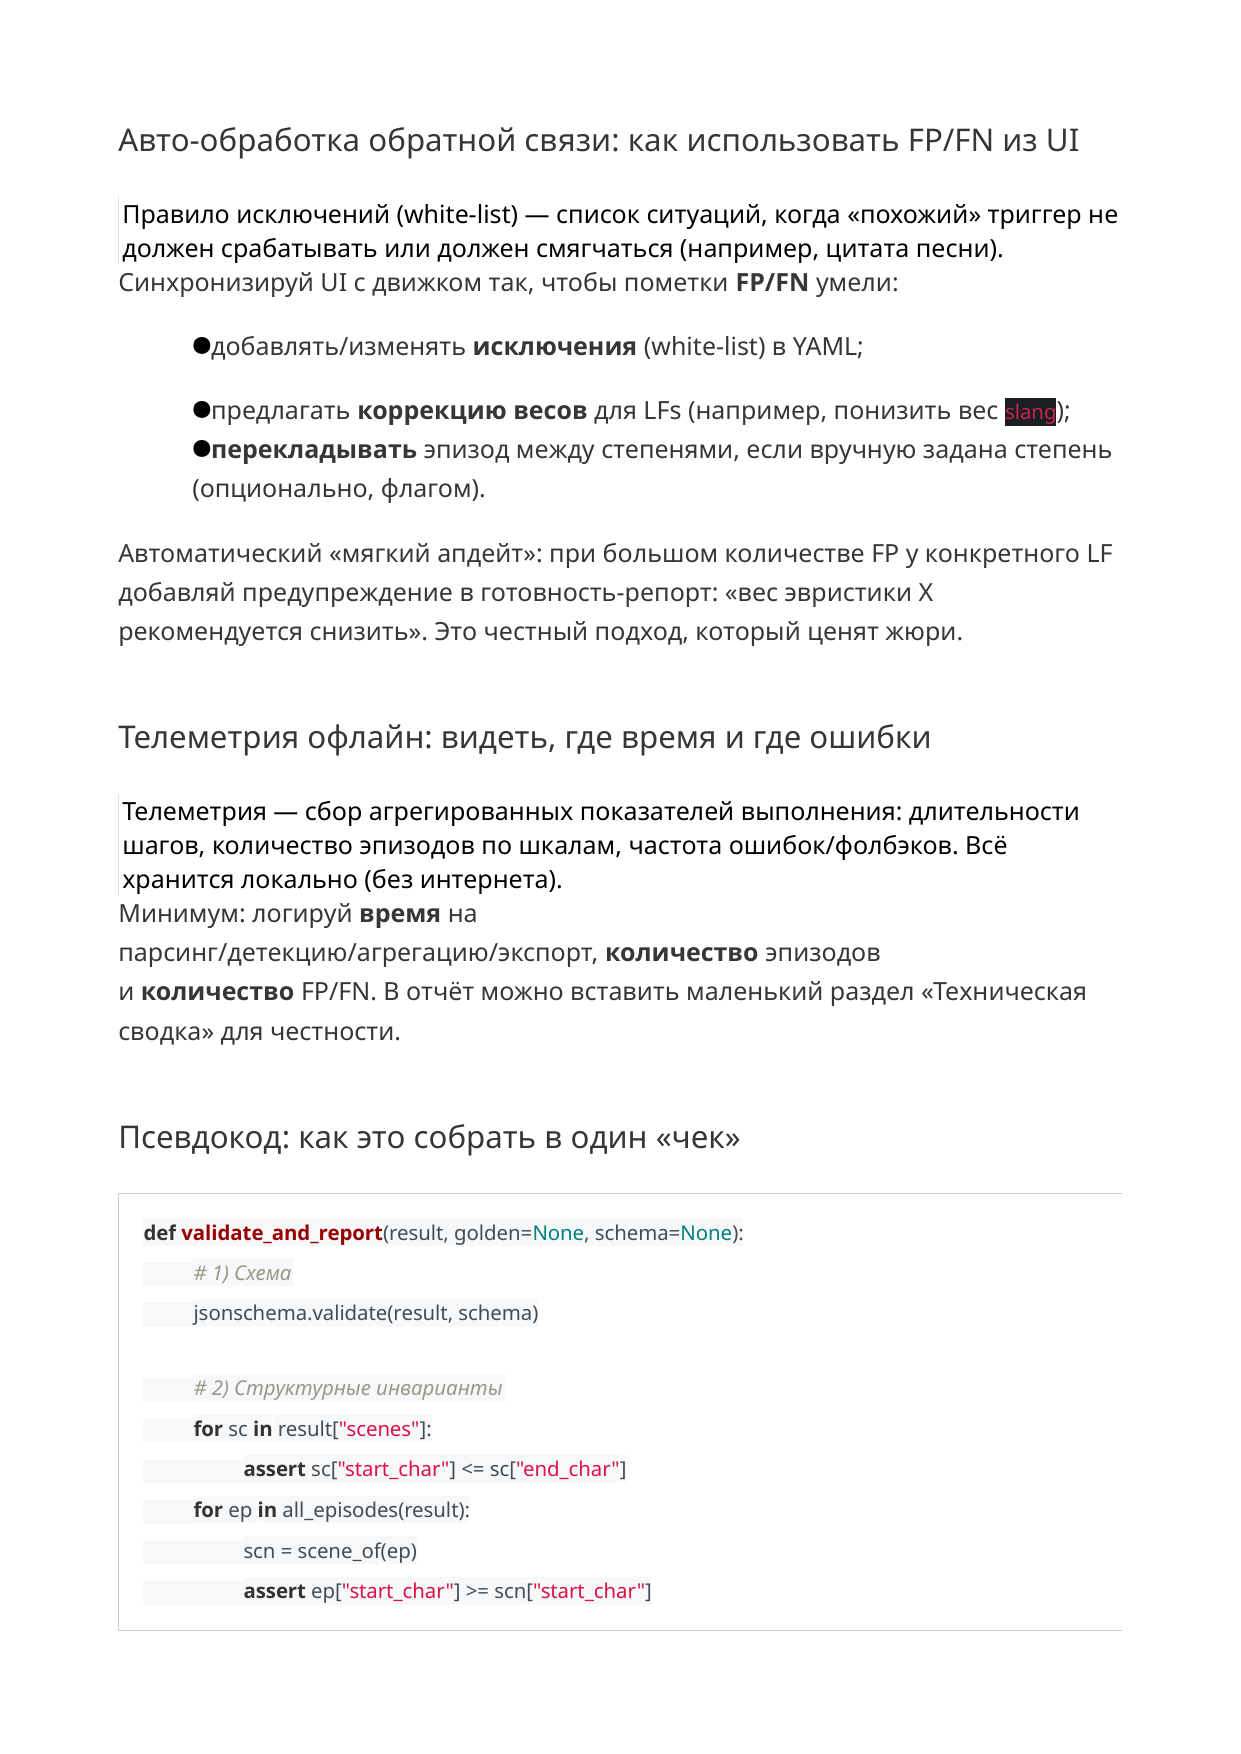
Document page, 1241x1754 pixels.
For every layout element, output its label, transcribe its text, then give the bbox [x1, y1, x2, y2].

text # 1) Схема [119, 1233, 1122, 1274]
text Синхронизируй UI с движком так, чтобы пометки FP/FN умели: [118, 264, 1122, 298]
subtitle Телеметрия офлайн: видеть, где время и где ошибки [118, 715, 1122, 758]
text Правило исключений (white-list) — список ситуаций, когда «похожий» триггер не должен срабатывать или должен смягчаться (например, цитата песни). [119, 196, 1122, 264]
list предлагать коррекцию весов для LFs (например, понизить вес slang); [118, 393, 1122, 427]
text Автоматический «мягкий апдейт»: при большом количестве FP у конкретного LF добавляй предупреждение в готовность-репорт: «вес эвристики X рекомендуется снизить». Это честный подход, который ценят жюри. [118, 535, 1122, 648]
text # 2) Структурные инварианты [119, 1349, 1122, 1389]
list перекладывать эпизод между степенями, если вручную задана степень (опционально, флагом). [118, 432, 1122, 505]
text assert ep["start_char"] >= scn["start_char"] [119, 1552, 1122, 1630]
text assert sc["start_char"] <= sc["end_char"] [119, 1430, 1122, 1471]
text for sc in result["scenes"]: [119, 1389, 1122, 1430]
text Телеметрия — сбор агрегированных показателей выполнения: длительности шагов, количество эпизодов по шкалам, частота ошибок/фолбэков. Всё хранится локально (без интернета). [118, 793, 1122, 896]
text def validate_and_report(result, golden=None, schema=None): [119, 1194, 1122, 1233]
text Минимум: логируй время на парсинг/детекцию/агрегацию/экспорт, количество эпизодов и количество FP/FN. В отчёт можно вставить маленький раздел «Техническая сводка» для честности. [118, 896, 1122, 1047]
text scn = scene_of(ep) [119, 1511, 1122, 1552]
list добавлять/изменять исключения (white-list) в YAML; [118, 329, 1122, 363]
subtitle Псевдокод: как это собрать в один «чек» [118, 1115, 1122, 1157]
text jsonschema.validate(result, schema) [119, 1274, 1122, 1327]
subtitle Авто-обработка обратной связи: как использовать FP/FN из UI [118, 118, 1122, 161]
text for ep in all_episodes(result): [119, 1471, 1122, 1511]
